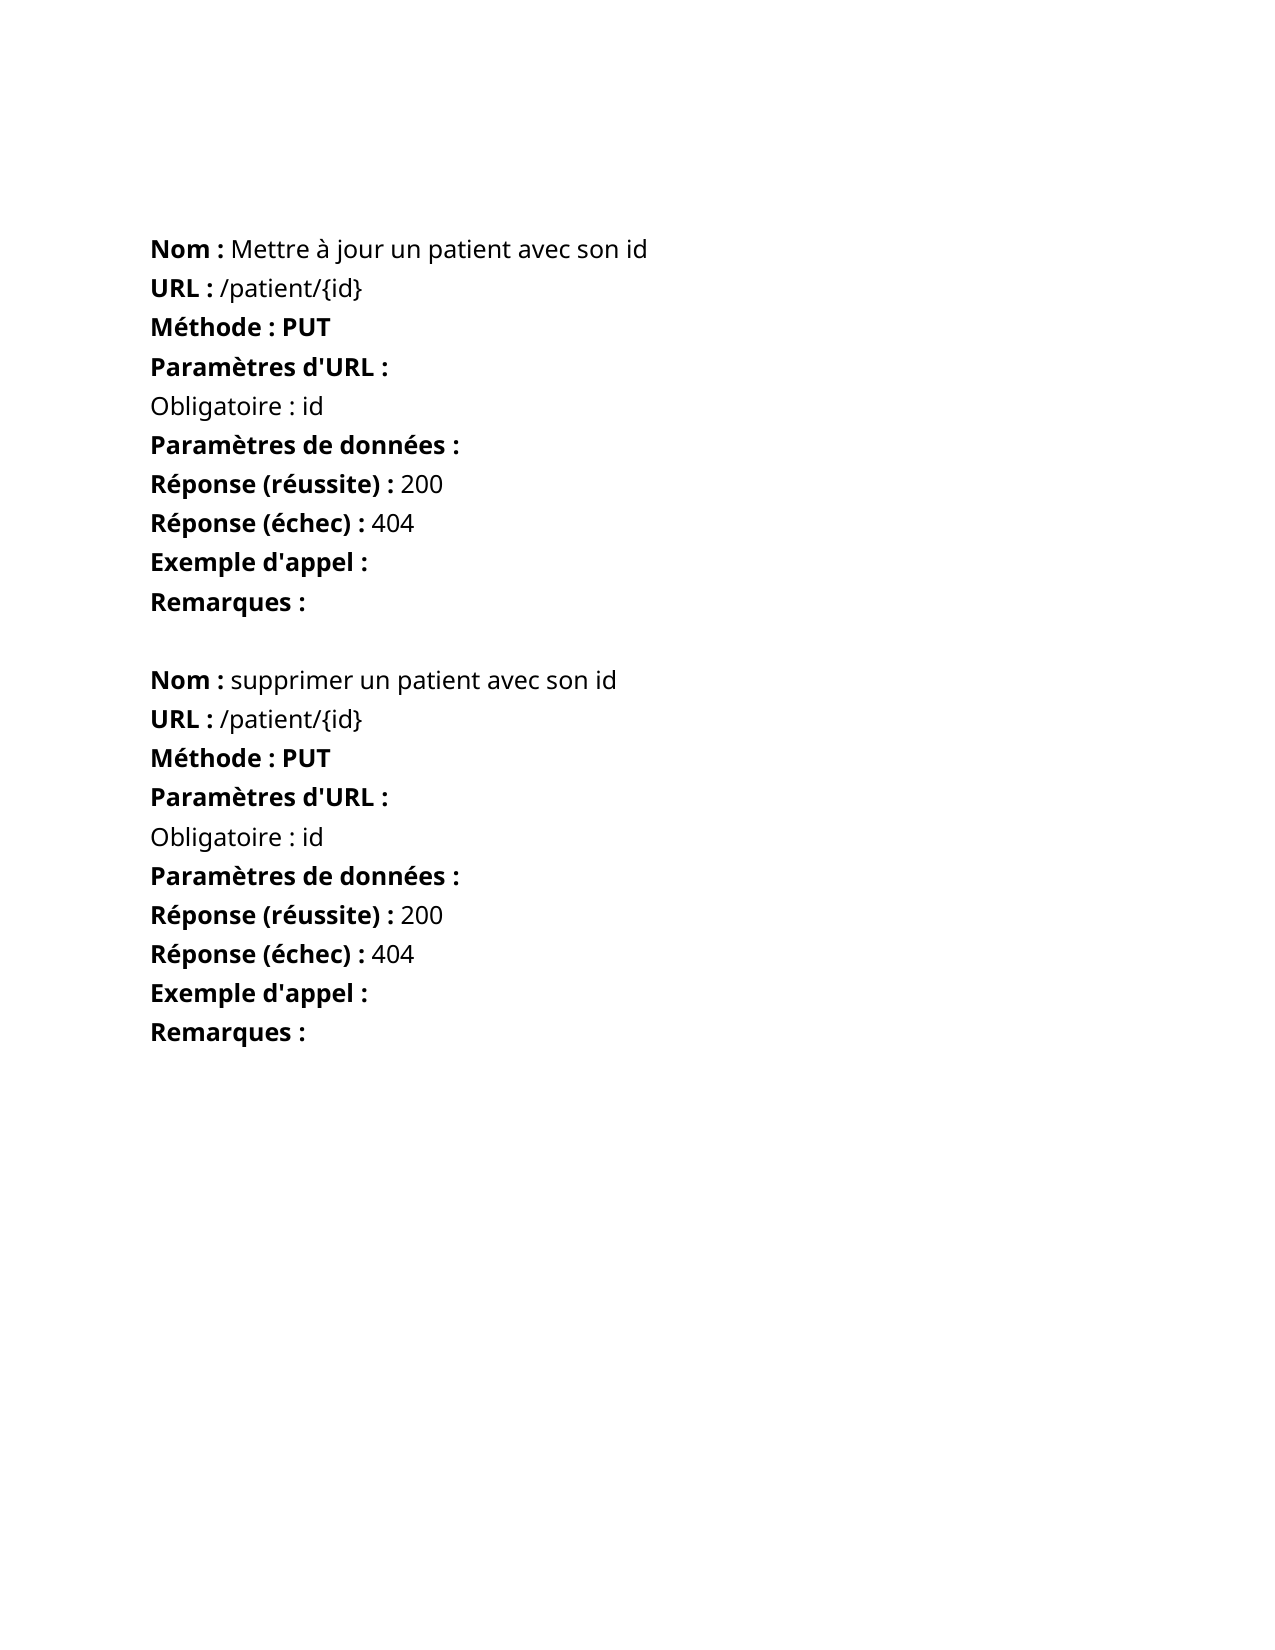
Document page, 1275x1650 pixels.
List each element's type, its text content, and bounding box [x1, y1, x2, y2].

text Paramètres de données : [150, 427, 1125, 462]
text Réponse (échec) : 404 [150, 506, 1125, 540]
text Réponse (réussite) : 200 [150, 467, 1125, 501]
text Nom : Mettre à jour un patient avec son id [150, 232, 1125, 266]
text Nom : supprimer un patient avec son id [150, 662, 1125, 697]
text Remarques : [150, 584, 1125, 618]
text URL : /patient/{id} [150, 271, 1125, 305]
text Paramètres de données : [150, 858, 1125, 892]
text URL : /patient/{id} [150, 702, 1125, 736]
text Exemple d'appel : [150, 545, 1125, 579]
text Méthode : PUT [150, 741, 1125, 775]
text Obligatoire : id [150, 819, 1125, 853]
text Paramètres d'URL : [150, 349, 1125, 383]
text Paramètres d'URL : [150, 780, 1125, 814]
text Exemple d'appel : [150, 976, 1125, 1010]
text Obligatoire : id [150, 388, 1125, 422]
text Réponse (échec) : 404 [150, 937, 1125, 971]
text Réponse (réussite) : 200 [150, 897, 1125, 932]
text Méthode : PUT [150, 310, 1125, 344]
text Remarques : [150, 1015, 1125, 1049]
